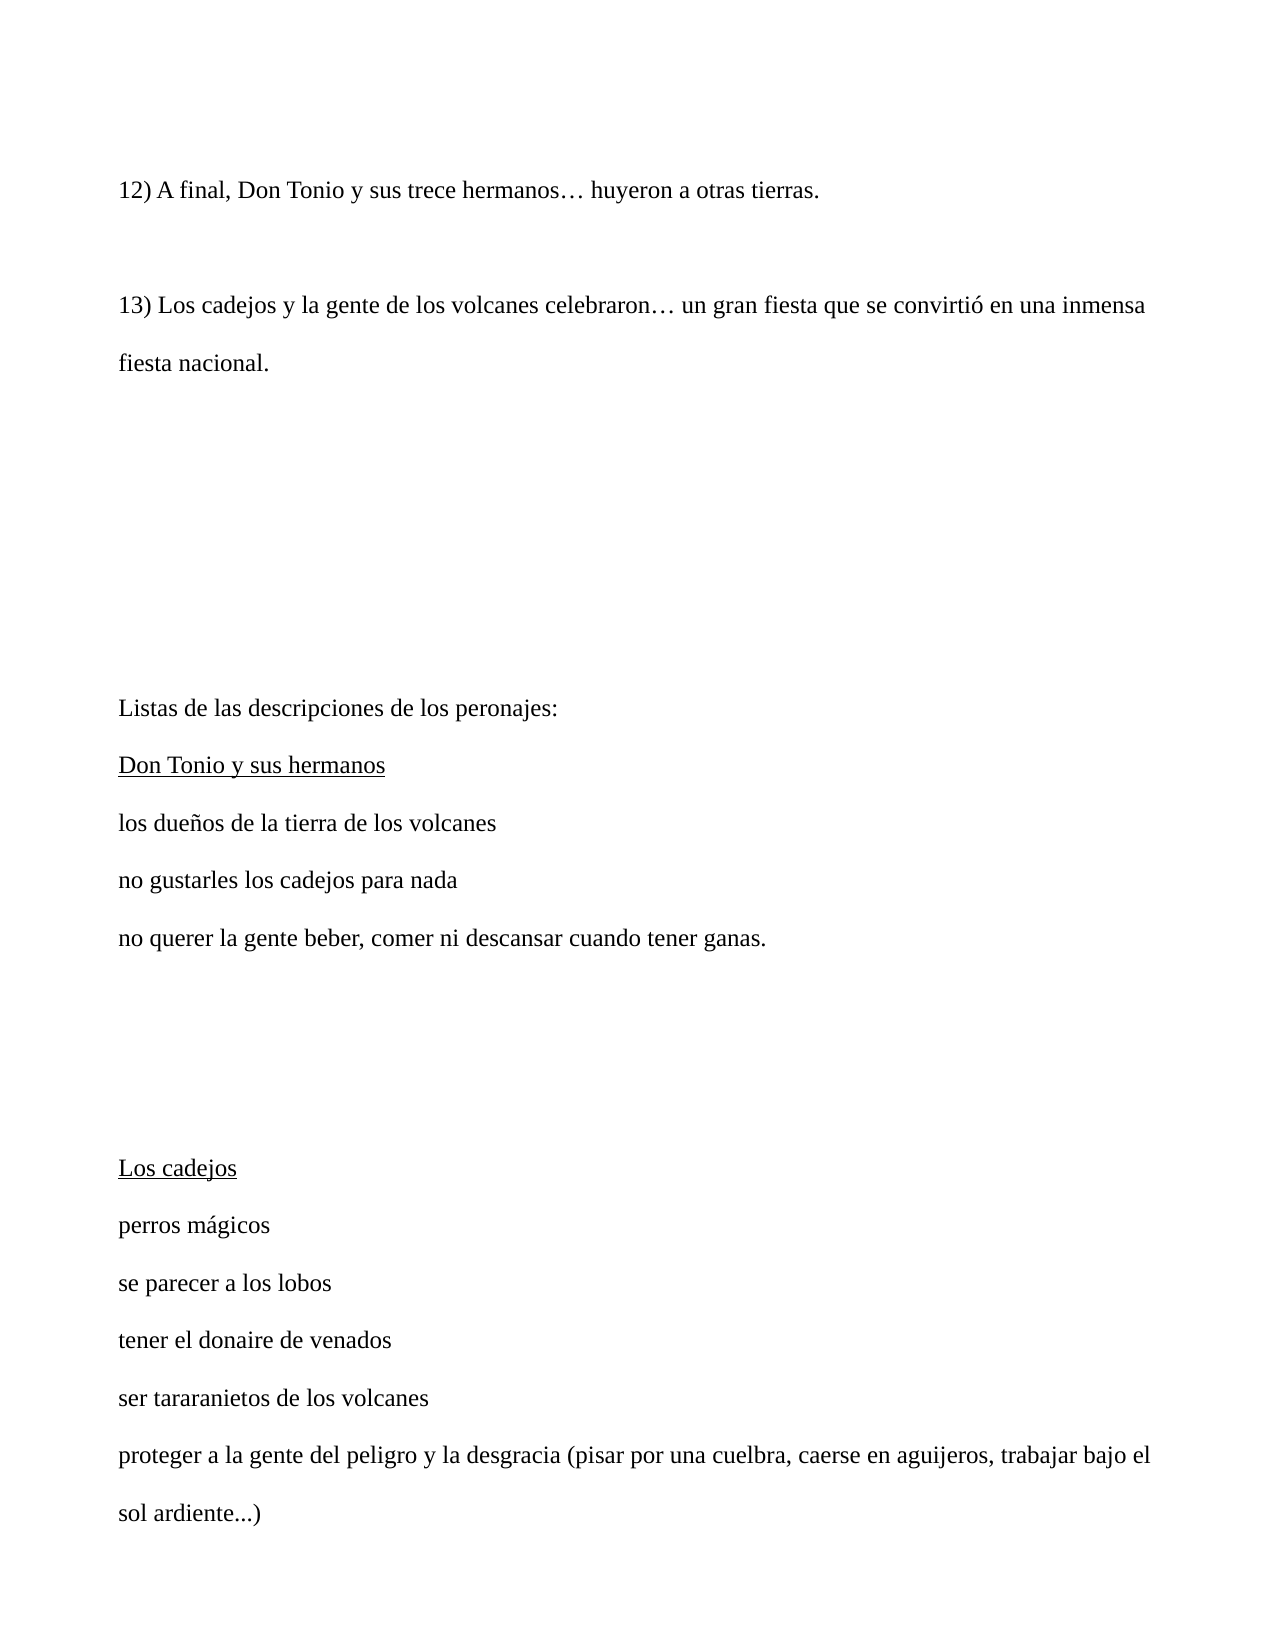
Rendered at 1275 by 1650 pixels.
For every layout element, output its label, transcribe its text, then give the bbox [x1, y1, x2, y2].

text ser tararanietos de los volcanes [118, 1383, 1157, 1412]
text proteger a la gente del peligro y la desgracia (pisar por una cuelbra, caerse en aguijeros, trabajar bajo el sol ardiente...) [118, 1441, 1157, 1527]
text perros mágicos [118, 1211, 1157, 1239]
text Listas de las descripciones de los peronajes: [118, 693, 1157, 722]
text Don Tonio y sus hermanos [118, 751, 1157, 779]
text 13) Los cadejos y la gente de los volcanes celebraron… un gran fiesta que se convirtió en una inmensa fiesta nacional. [118, 291, 1157, 377]
text no gustarles los cadejos para nada [118, 866, 1157, 894]
text 12) A final, Don Tonio y sus trece hermanos… huyeron a otras tierras. [118, 176, 1157, 204]
text se parecer a los lobos [118, 1268, 1157, 1297]
text tener el donaire de venados [118, 1326, 1157, 1354]
text los dueños de la tierra de los volcanes [118, 808, 1157, 837]
text no querer la gente beber, comer ni descansar cuando tener ganas. [118, 923, 1157, 952]
text Los cadejos [118, 1153, 1157, 1182]
